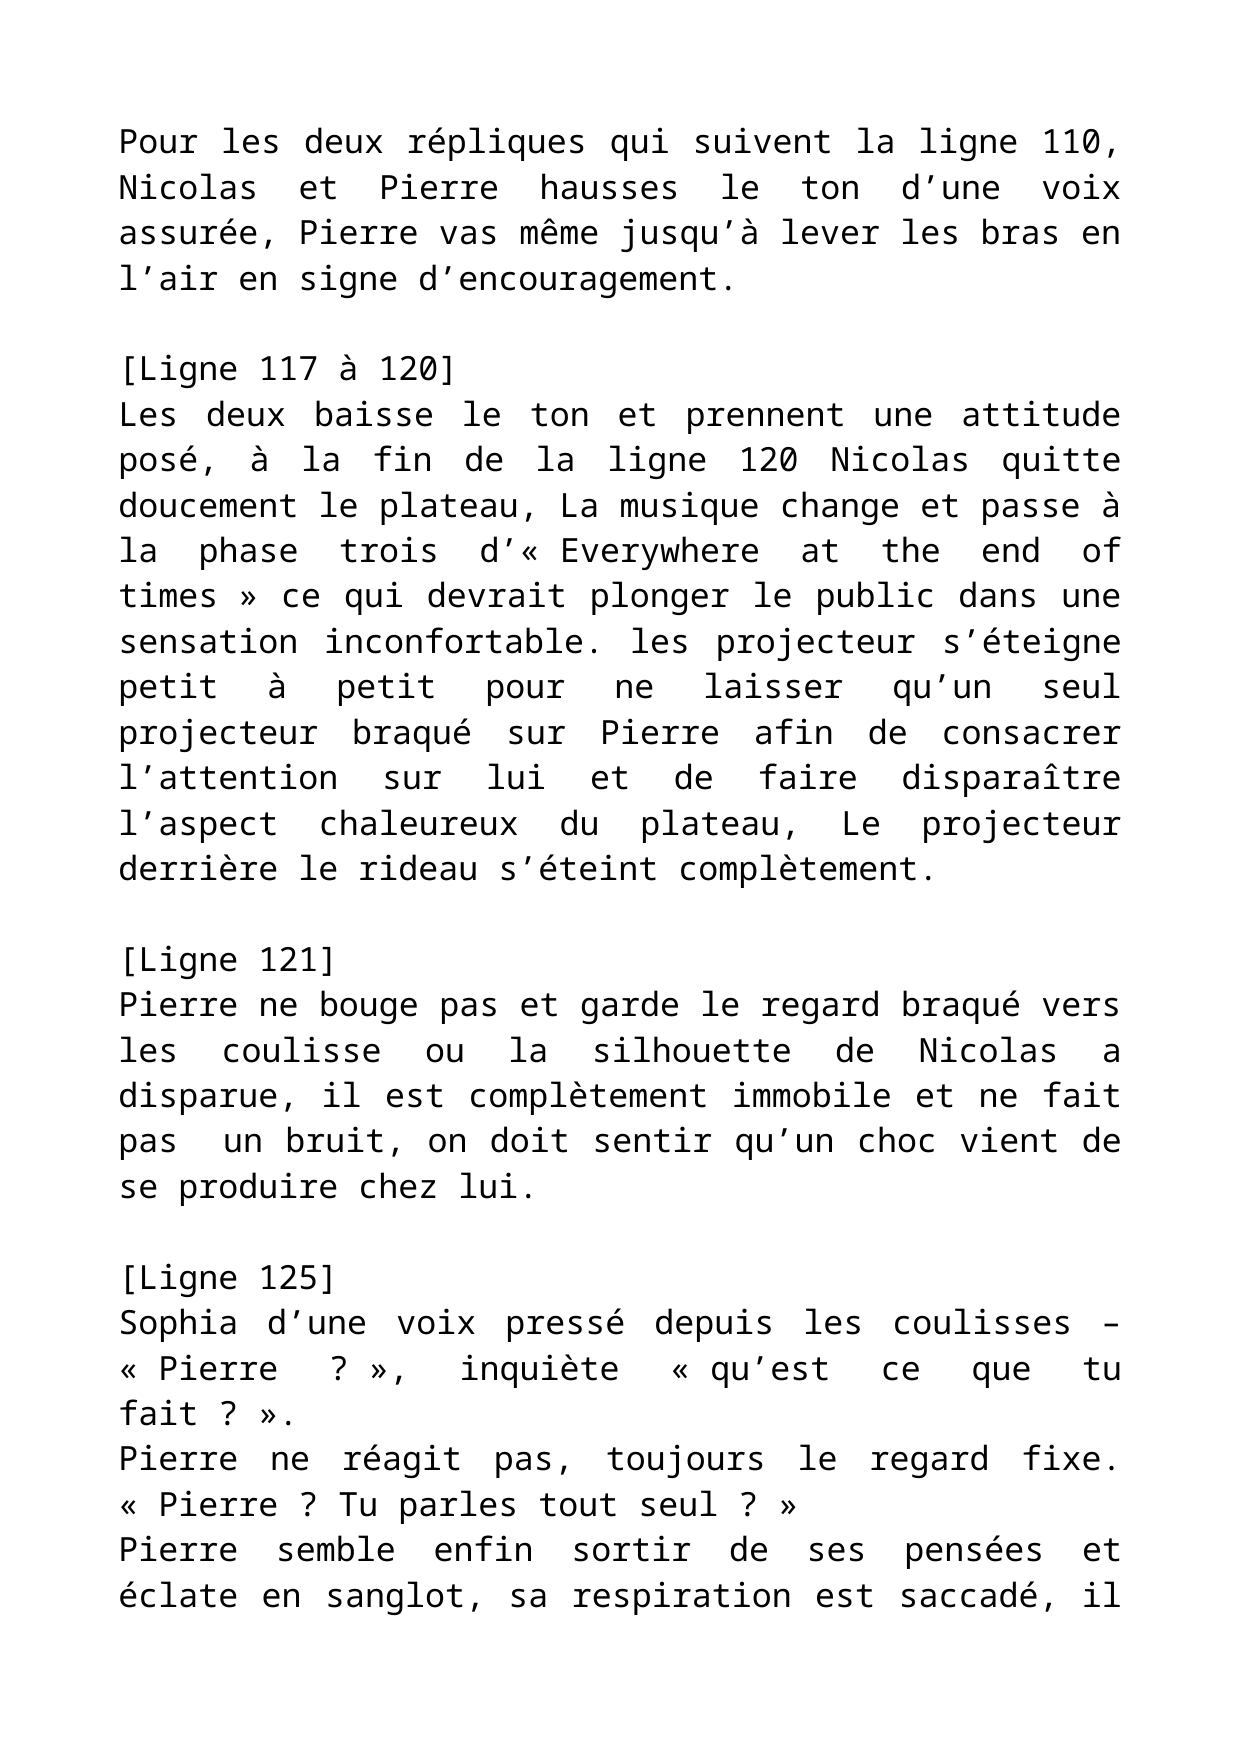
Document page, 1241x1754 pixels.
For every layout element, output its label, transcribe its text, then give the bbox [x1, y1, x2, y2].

text Pierre ne bouge pas et garde le regard braqué vers les coulisse ou la silhouette de Nicolas a disparue, il est complètement immobile et ne fait pas un bruit, on doit sentir qu’un choc vient de se produire chez lui. [118, 981, 1122, 1208]
text Pierre ne réagit pas, toujours le regard fixe. « Pierre ? Tu parles tout seul ? » [118, 1435, 1122, 1526]
text Pour les deux répliques qui suivent la ligne 110, Nicolas et Pierre hausses le ton d’une voix assurée, Pierre vas même jusqu’à lever les bras en l’air en signe d’encouragement. [118, 118, 1122, 300]
text [Ligne 121] [118, 936, 1122, 981]
text [Ligne 125] [118, 1253, 1122, 1299]
text [Ligne 117 à 120] [118, 345, 1122, 391]
text Pierre semble enfin sortir de ses pensées et éclate en sanglot, sa respiration est saccadé, il [118, 1526, 1122, 1617]
text Sophia d’une voix pressé depuis les coulisses – « Pierre ? », inquiète « qu’est ce que tu fait ? ». [118, 1299, 1122, 1435]
text Les deux baisse le ton et prennent une attitude posé, à la fin de la ligne 120 Nicolas quitte doucement le plateau, La musique change et passe à la phase trois d’« Everywhere at the end of times » ce qui devrait plonger le public dans une sensation inconfortable. les projecteur s’éteigne petit à petit pour ne laisser qu’un seul projecteur braqué sur Pierre afin de consacrer l’attention sur lui et de faire disparaître l’aspect chaleureux du plateau, Le projecteur derrière le rideau s’éteint complètement. [118, 391, 1122, 890]
